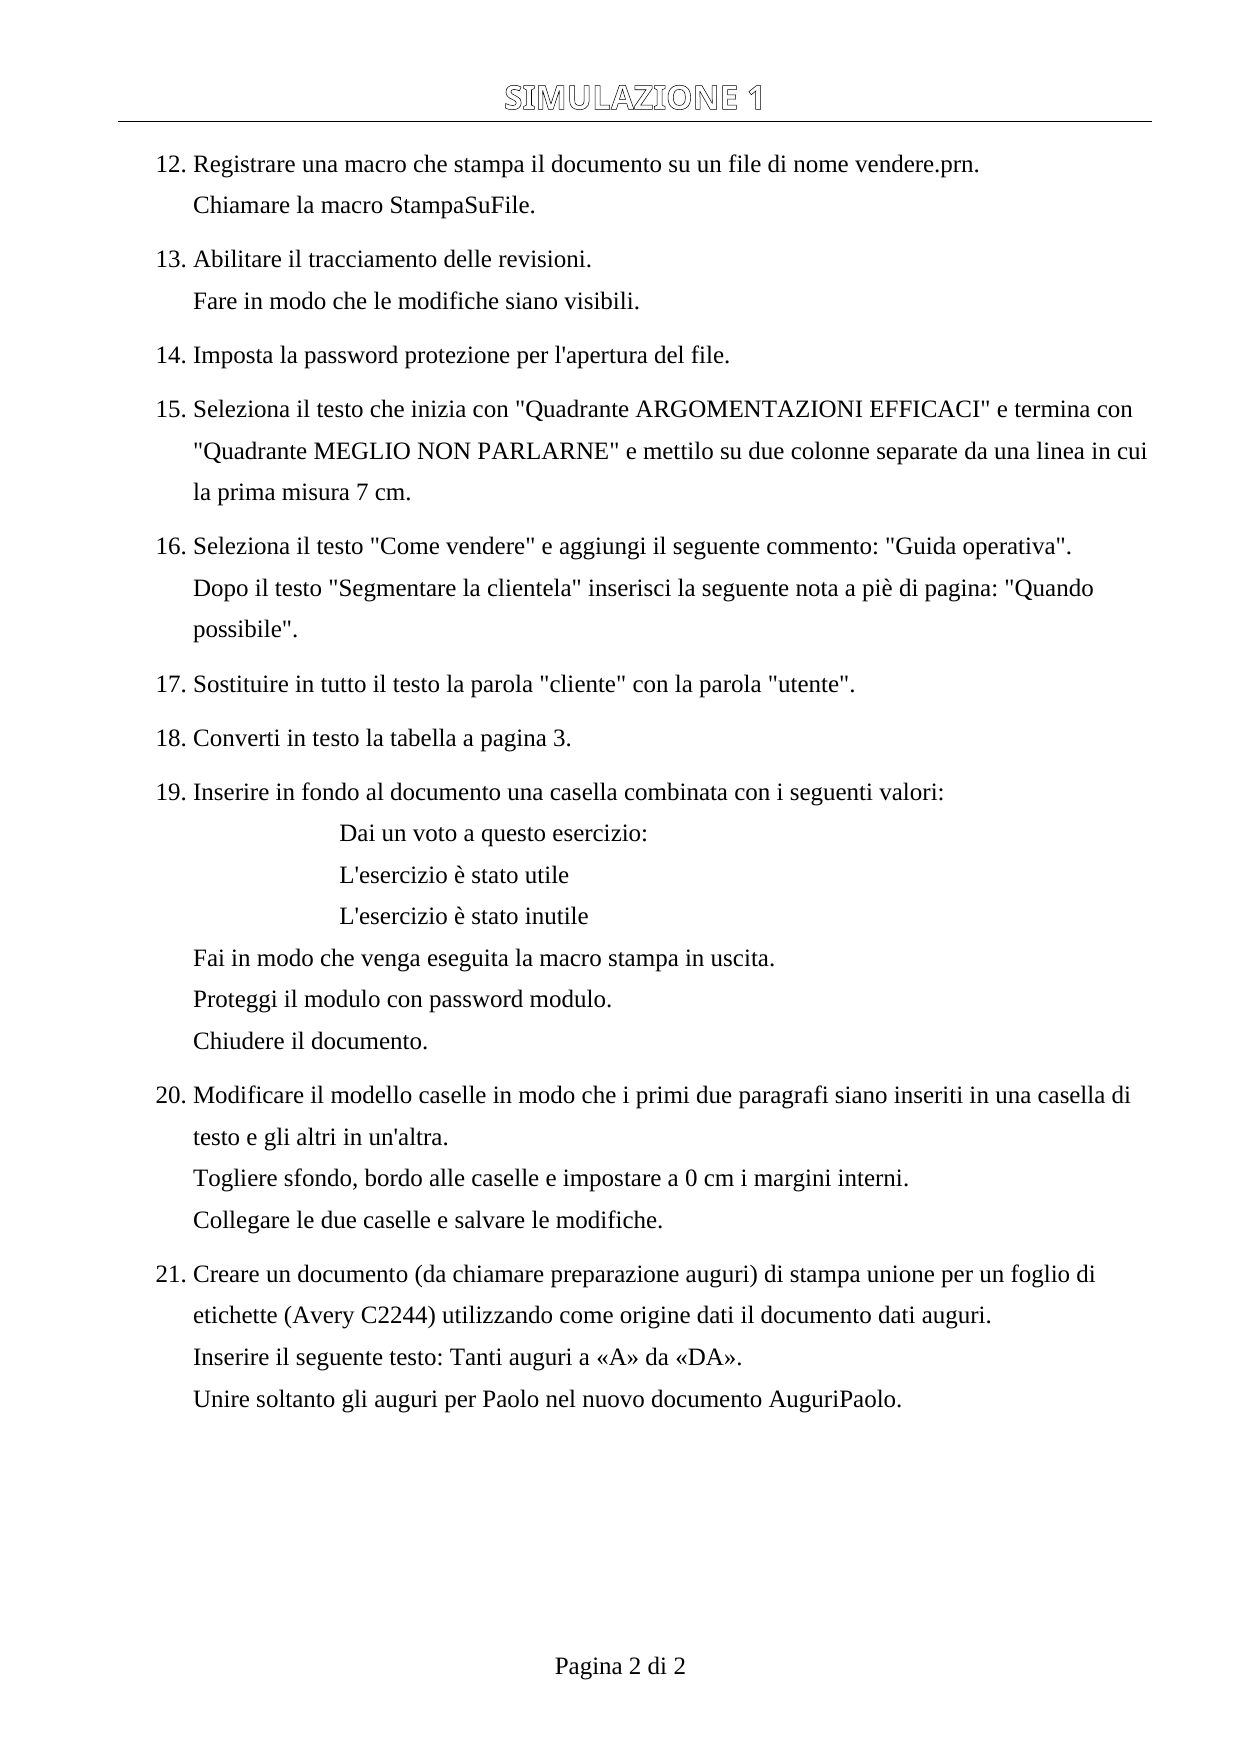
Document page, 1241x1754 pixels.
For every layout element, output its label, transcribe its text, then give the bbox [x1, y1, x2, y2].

list Imposta la password protezione per l'apertura del file. [155, 341, 1152, 369]
list Registrare una macro che stampa il documento su un file di nome vendere.prn. Chiamare la macro StampaSuFile. [155, 150, 1152, 219]
list Abilitare il tracciamento delle revisioni. Fare in modo che le modifiche siano visibili. [155, 246, 1152, 315]
list Seleziona il testo "Come vendere" e aggiungi il seguente commento: "Guida operativa". Dopo il testo "Segmentare la clientela" inserisci la seguente nota a piè di pagina: "Quando possibile". [155, 532, 1152, 643]
list Sostituire in tutto il testo la parola "cliente" con la parola "utente". [155, 670, 1152, 697]
list Modificare il modello caselle in modo che i primi due paragrafi siano inseriti in una casella di testo e gli altri in un'altra. Togliere sfondo, bordo alle caselle e impostare a 0 cm i margini interni. Collegare le due caselle e salvare le modifiche. [155, 1081, 1152, 1234]
list Creare un documento (da chiamare preparazione auguri) di stampa unione per un foglio di etichette (Avery C2244) utilizzando come origine dati il documento dati auguri. Inserire il seguente testo: Tanti auguri a «A» da «DA». Unire soltanto gli auguri per Paolo nel nuovo documento AuguriPaolo. [155, 1260, 1152, 1412]
list Inserire in fondo al documento una casella combinata con i seguenti valori: Dai un voto a questo esercizio: L'esercizio è stato utile L'esercizio è stato inutile Fai in modo che venga eseguita la macro stampa in uscita. Proteggi il modulo con password modulo. Chiudere il documento. [155, 778, 1152, 1055]
list Converti in testo la tabella a pagina 3. [155, 724, 1152, 751]
list Seleziona il testo che inizia con "Quadrante ARGOMENTAZIONI EFFICACI" e termina con "Quadrante MEGLIO NON PARLARNE" e mettilo su due colonne separate da una linea in cui la prima misura 7 cm. [155, 395, 1152, 506]
